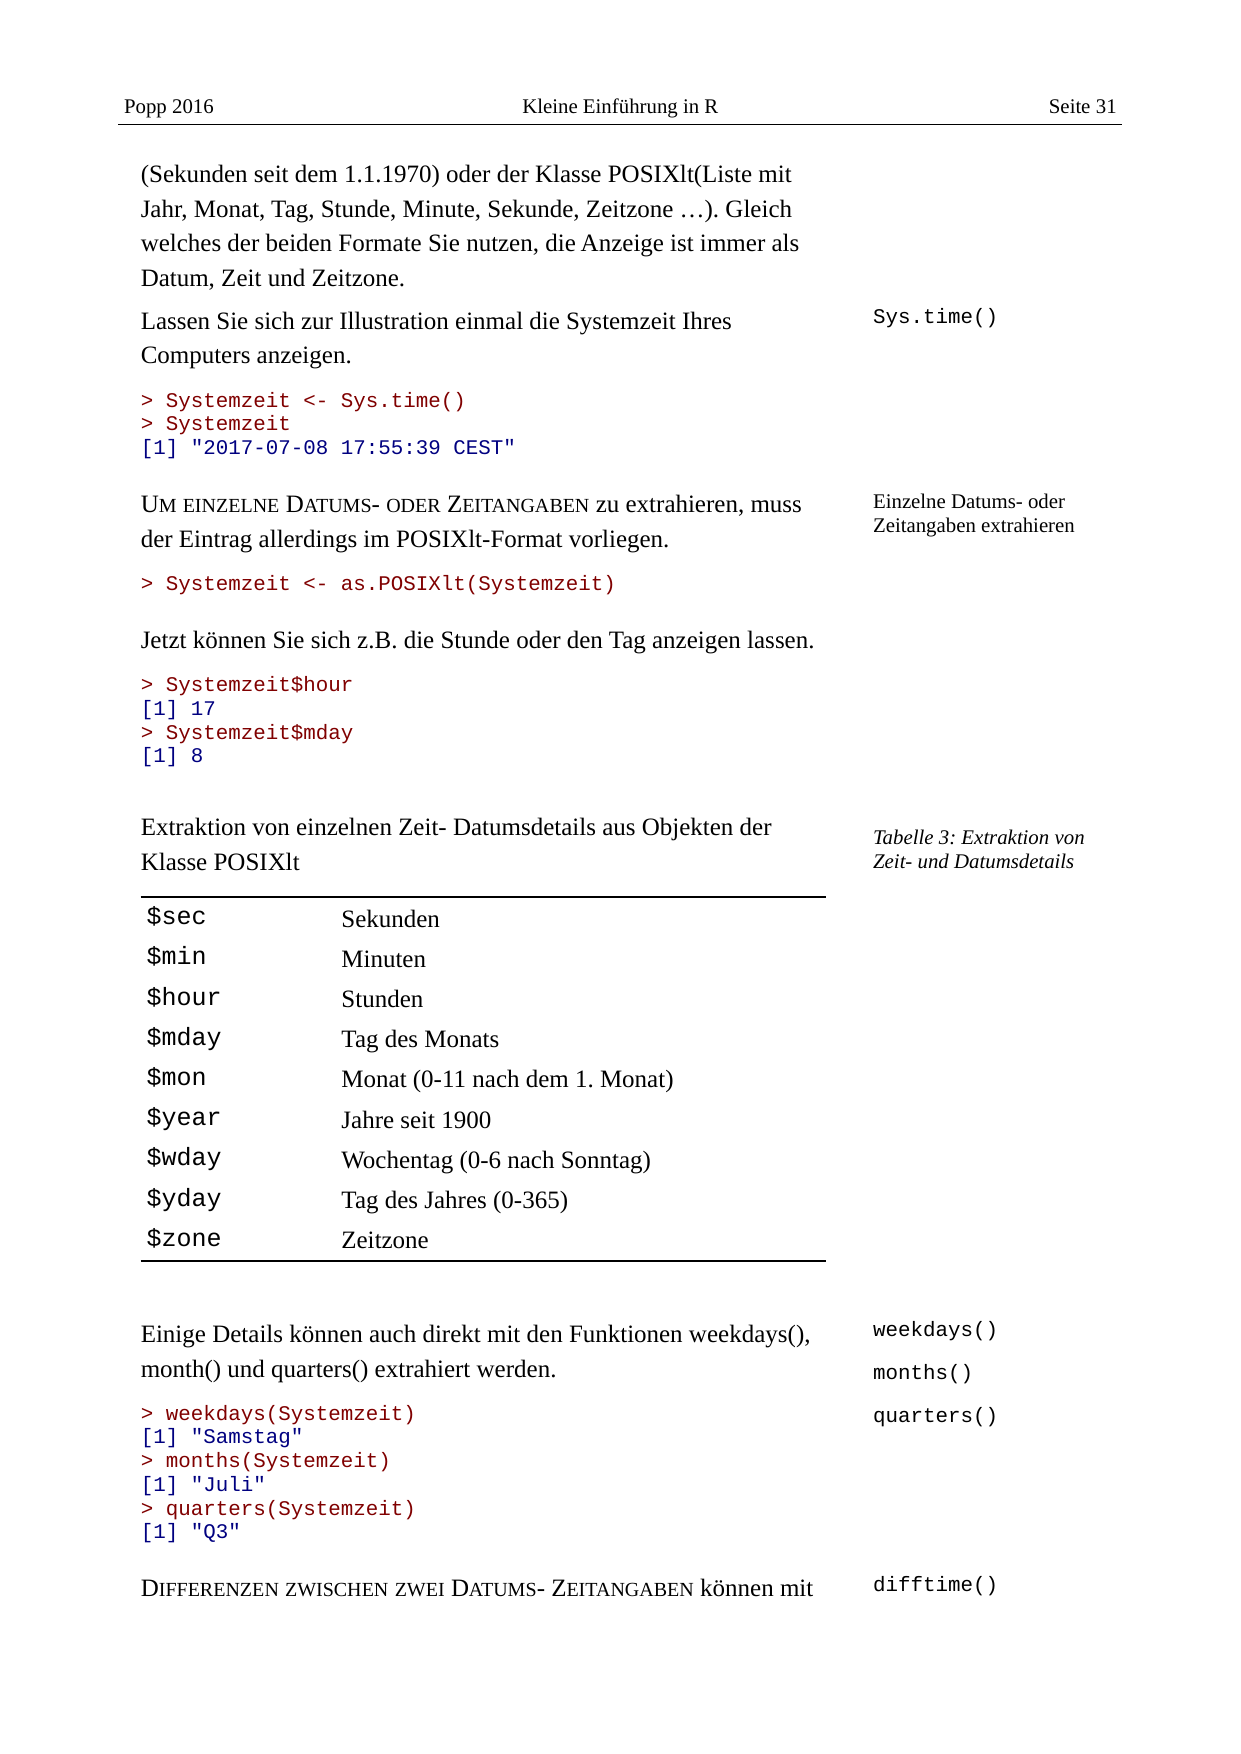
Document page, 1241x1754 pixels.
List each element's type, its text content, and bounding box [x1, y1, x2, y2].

table_cell Um einzelne Datums- oder Zeitangaben zu extrahieren, muss der Eintrag allerdings im POSIXlt-Format vorliegen. > Systemzeit <- as.POSIXlt(Systemzeit) [141, 489, 855, 625]
table_cell Tag des Jahres (0-365) [336, 1179, 826, 1219]
table_header $sec [141, 898, 336, 938]
table_cell $mday [141, 1019, 336, 1059]
table_cell $min [141, 938, 336, 978]
table_cell Stunden [336, 978, 826, 1018]
table_cell Jahre seit 1900 [336, 1099, 826, 1139]
table_cell $zone [141, 1220, 336, 1260]
table_cell $wday [141, 1139, 336, 1179]
table_cell $mon [141, 1059, 336, 1099]
table_cell $yday [141, 1179, 336, 1219]
table_cell Einzelne Datums- oder Zeitangaben extrahieren [855, 489, 1123, 625]
table_header [855, 159, 1123, 306]
table_header Sekunden [336, 898, 826, 938]
table_cell Tabelle 3: Extraktion von Zeit- und Datumsdetails [855, 812, 1123, 1319]
table_cell Minuten [336, 938, 826, 978]
table_cell Jetzt können Sie sich z.B. die Stunde oder den Tag anzeigen lassen. > Systemzeit$hour [1] 17 > Systemzeit$mday [1] 8 [141, 625, 855, 812]
table_cell Monat (0-11 nach dem 1. Monat) [336, 1059, 826, 1099]
table_cell Wochentag (0-6 nach Sonntag) [336, 1139, 826, 1179]
table_header (Sekunden seit dem 1.1.1970) oder der Klasse POSIXlt(Liste mit Jahr, Monat, Tag, Stunde, Minute, Sekunde, Zeitzone …). Gleich welches der beiden Formate Sie nutzen, die Anzeige ist immer als Datum, Zeit und Zeitzone. [141, 159, 855, 306]
table_cell Sys.time() [855, 306, 1123, 489]
table_cell Extraktion von einzelnen Zeit- Datumsdetails aus Objekten der Klasse POSIXlt [141, 812, 855, 1319]
table_cell $hour [141, 978, 336, 1018]
table_cell weekdays() months() quarters() [855, 1319, 1123, 1573]
table_cell Differenzen zwischen zwei Datums- Zeitangaben können mit [141, 1574, 855, 1614]
table_cell [855, 625, 1123, 812]
table_cell $year [141, 1099, 336, 1139]
table_cell Lassen Sie sich zur Illustration einmal die Systemzeit Ihres Computers anzeigen. > Systemzeit <- Sys.time() > Systemzeit [1] "2017-07-08 17:55:39 CEST" [141, 306, 855, 489]
table_cell Tag des Monats [336, 1019, 826, 1059]
table_cell difftime() [855, 1574, 1123, 1614]
table_cell Einige Details können auch direkt mit den Funktionen weekdays(), month() und quarters() extrahiert werden. > weekdays(Systemzeit) [1] "Samstag" > months(Systemzeit) [1] "Juli" > quarters(Systemzeit) [1] "Q3" [141, 1319, 855, 1573]
table_cell Zeitzone [336, 1220, 826, 1260]
